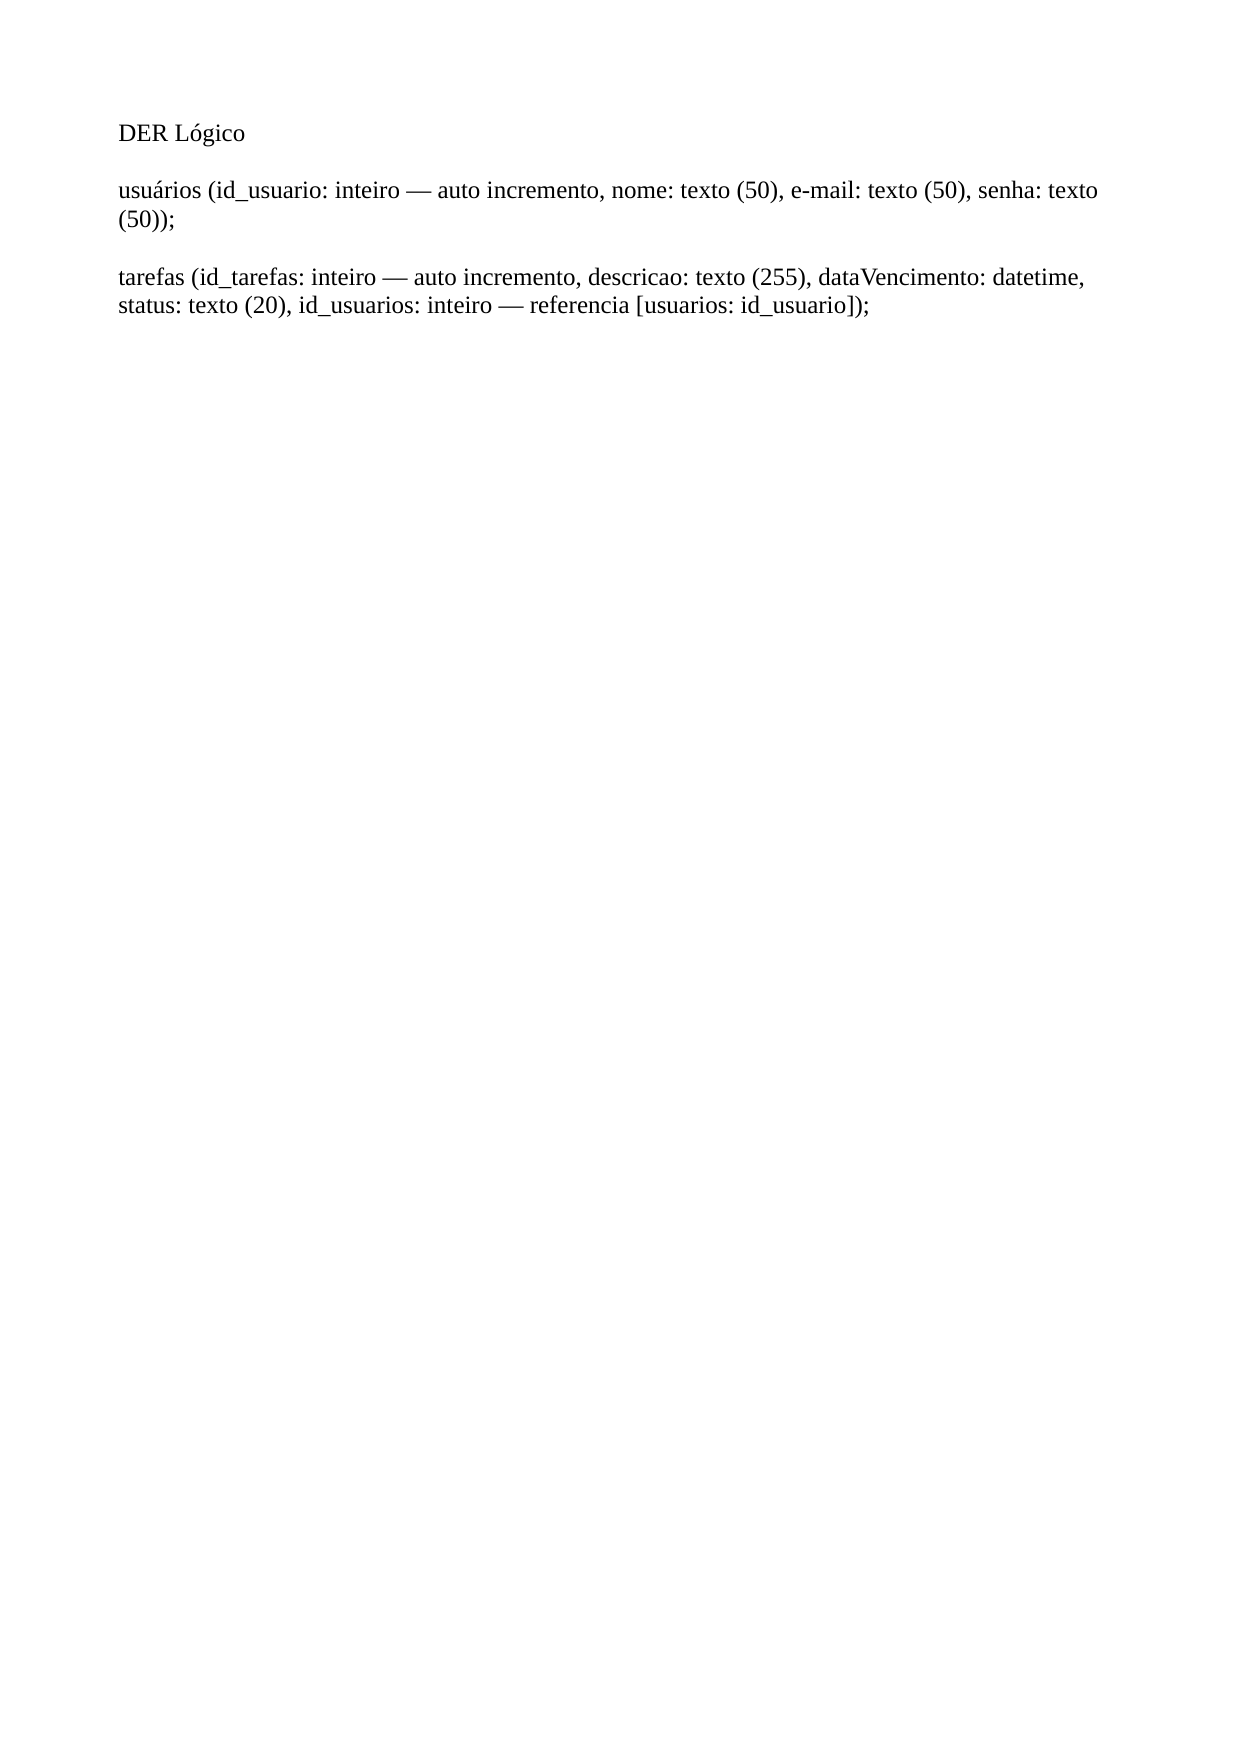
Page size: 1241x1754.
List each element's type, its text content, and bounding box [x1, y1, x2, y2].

text usuários (id_usuario: inteiro — auto incremento, nome: texto (50), e-mail: texto (50), senha: texto (50)); [118, 176, 1122, 233]
text tarefas (id_tarefas: inteiro — auto incremento, descricao: texto (255), dataVencimento: datetime, status: texto (20), id_usuarios: inteiro — referencia [usuarios: id_usuario]); [118, 262, 1122, 319]
text DER Lógico [118, 118, 1122, 147]
